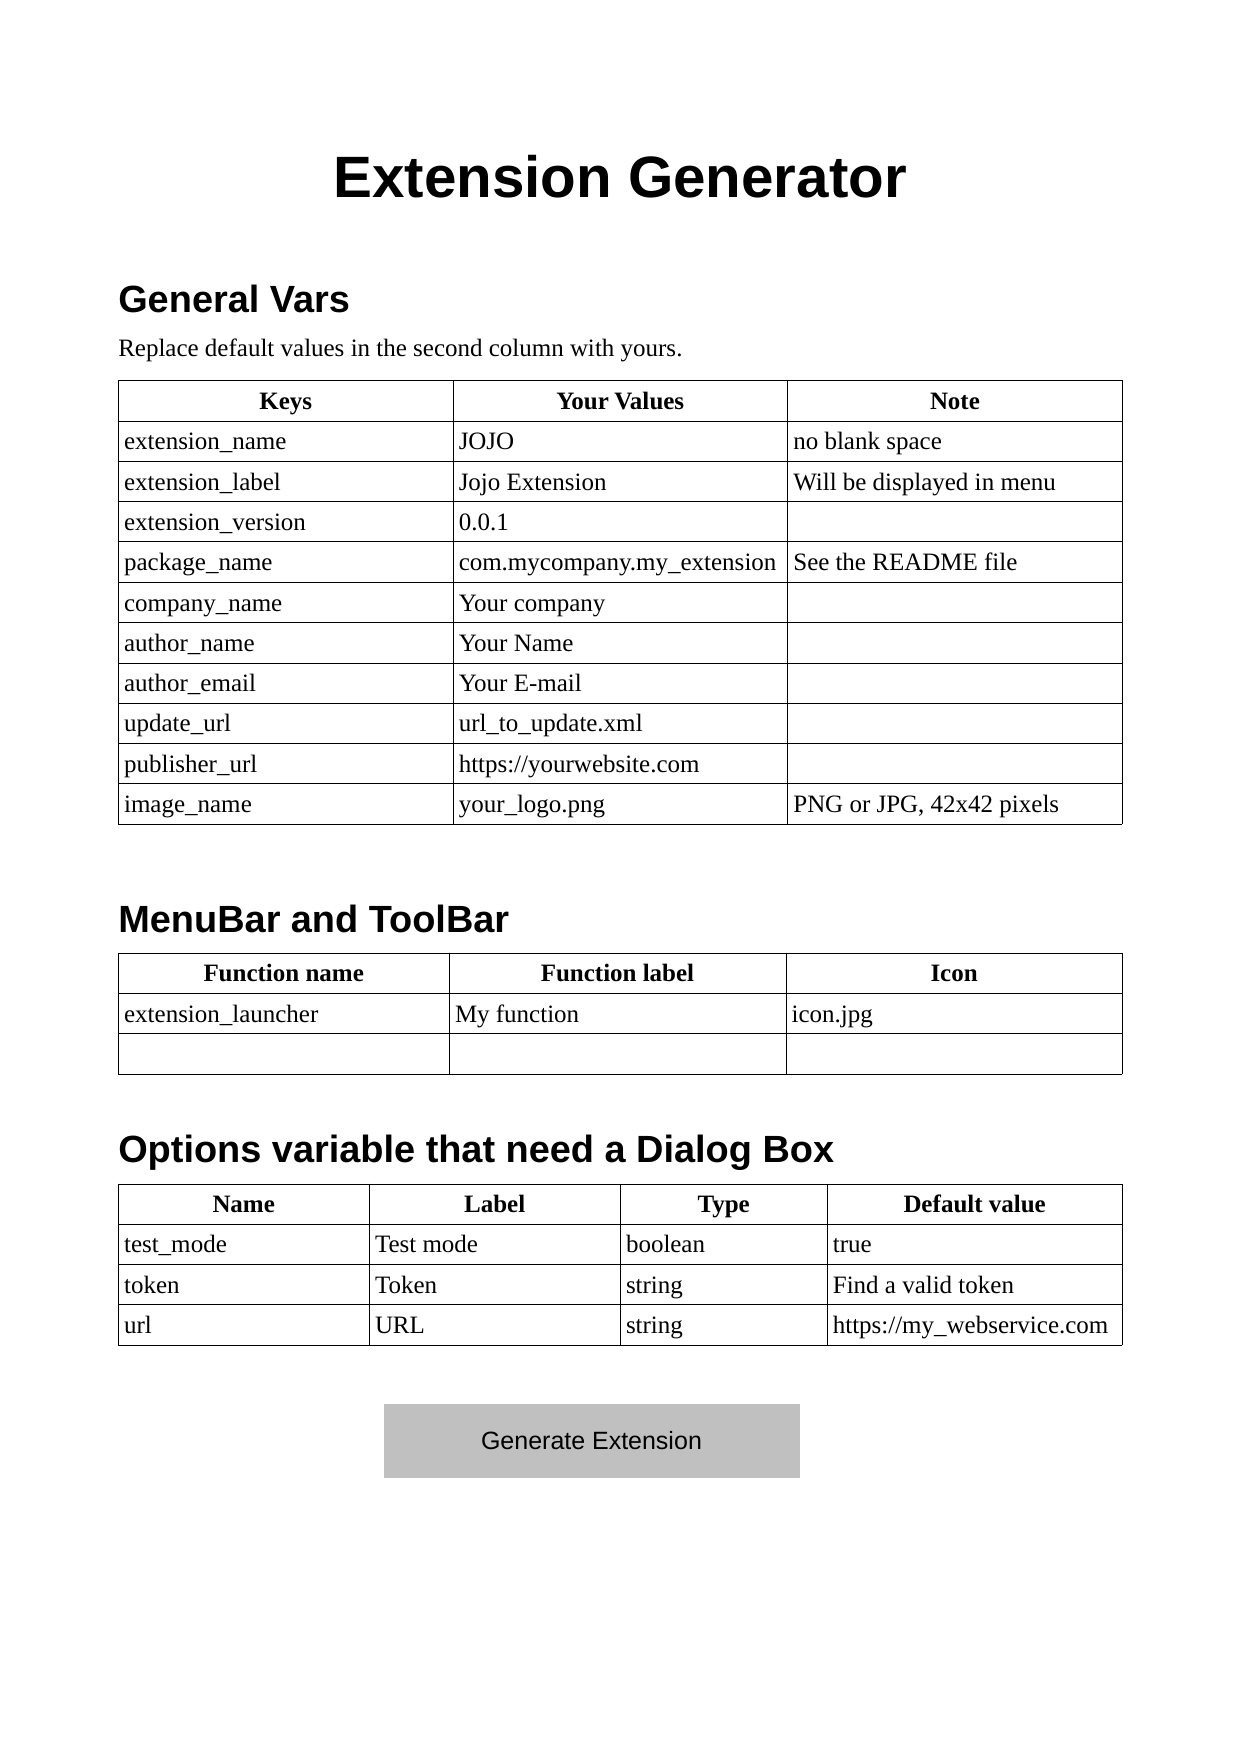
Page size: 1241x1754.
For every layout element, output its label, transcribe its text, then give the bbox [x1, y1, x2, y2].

table_cell extension_name [119, 422, 453, 461]
table_cell package_name [119, 542, 453, 582]
table_header Function label [450, 954, 786, 993]
table_cell icon.jpg [787, 994, 1122, 1033]
table_cell [788, 664, 1122, 703]
table_cell author_name [119, 623, 453, 662]
table_cell [450, 1034, 786, 1073]
table_cell extension_label [119, 462, 453, 501]
table_cell Your E-mail [454, 664, 787, 703]
table_cell extension_launcher [119, 994, 449, 1033]
table_cell [787, 1034, 1122, 1073]
table_cell boolean [621, 1225, 827, 1264]
table_header Label [370, 1185, 620, 1224]
table_cell url [119, 1305, 369, 1345]
table_cell PNG or JPG, 42x42 pixels [788, 784, 1122, 824]
table_cell https://yourwebsite.com [454, 744, 787, 783]
table_cell com.mycompany.my_extension [454, 542, 787, 582]
text Replace default values in the second column with yours. [118, 333, 1122, 361]
table_cell [788, 583, 1122, 622]
table_cell [788, 502, 1122, 541]
table_cell url_to_update.xml [454, 704, 787, 743]
table_cell [788, 744, 1122, 783]
table_cell string [621, 1265, 827, 1304]
table_cell your_logo.png [454, 784, 787, 824]
table_cell https://my_webservice.com [828, 1305, 1122, 1345]
table_header Icon [787, 954, 1122, 993]
table_header Keys [119, 381, 453, 421]
table_cell JOJO [454, 422, 787, 461]
subtitle Options variable that need a Dialog Box [118, 1127, 1122, 1171]
table_cell Token [370, 1265, 620, 1304]
table_cell extension_version [119, 502, 453, 541]
table_cell update_url [119, 704, 453, 743]
table_header Default value [828, 1185, 1122, 1224]
table_cell See the README file [788, 542, 1122, 582]
table_cell test_mode [119, 1225, 369, 1264]
table_header Function name [119, 954, 449, 993]
table_cell Jojo Extension [454, 462, 787, 501]
table_cell image_name [119, 784, 453, 824]
subtitle MenuBar and ToolBar [118, 896, 1122, 940]
table_cell Your company [454, 583, 787, 622]
table_cell Find a valid token [828, 1265, 1122, 1304]
table_header Type [621, 1185, 827, 1224]
table_cell true [828, 1225, 1122, 1264]
table_cell publisher_url [119, 744, 453, 783]
title Extension Generator [118, 143, 1122, 210]
table_cell string [621, 1305, 827, 1345]
table_cell no blank space [788, 422, 1122, 461]
table_cell 0.0.1 [454, 502, 787, 541]
table_cell My function [450, 994, 786, 1033]
table_cell [788, 623, 1122, 662]
table_cell [788, 704, 1122, 743]
table_header Note [788, 381, 1122, 421]
table_header Your Values [454, 381, 787, 421]
table_cell URL [370, 1305, 620, 1345]
table_cell author_email [119, 664, 453, 703]
table_cell [119, 1034, 449, 1073]
table_cell Will be displayed in menu [788, 462, 1122, 501]
table_cell Test mode [370, 1225, 620, 1264]
table_cell token [119, 1265, 369, 1304]
table_cell company_name [119, 583, 453, 622]
subtitle General Vars [118, 276, 1122, 320]
table_header Name [119, 1185, 369, 1224]
table_cell Your Name [454, 623, 787, 662]
